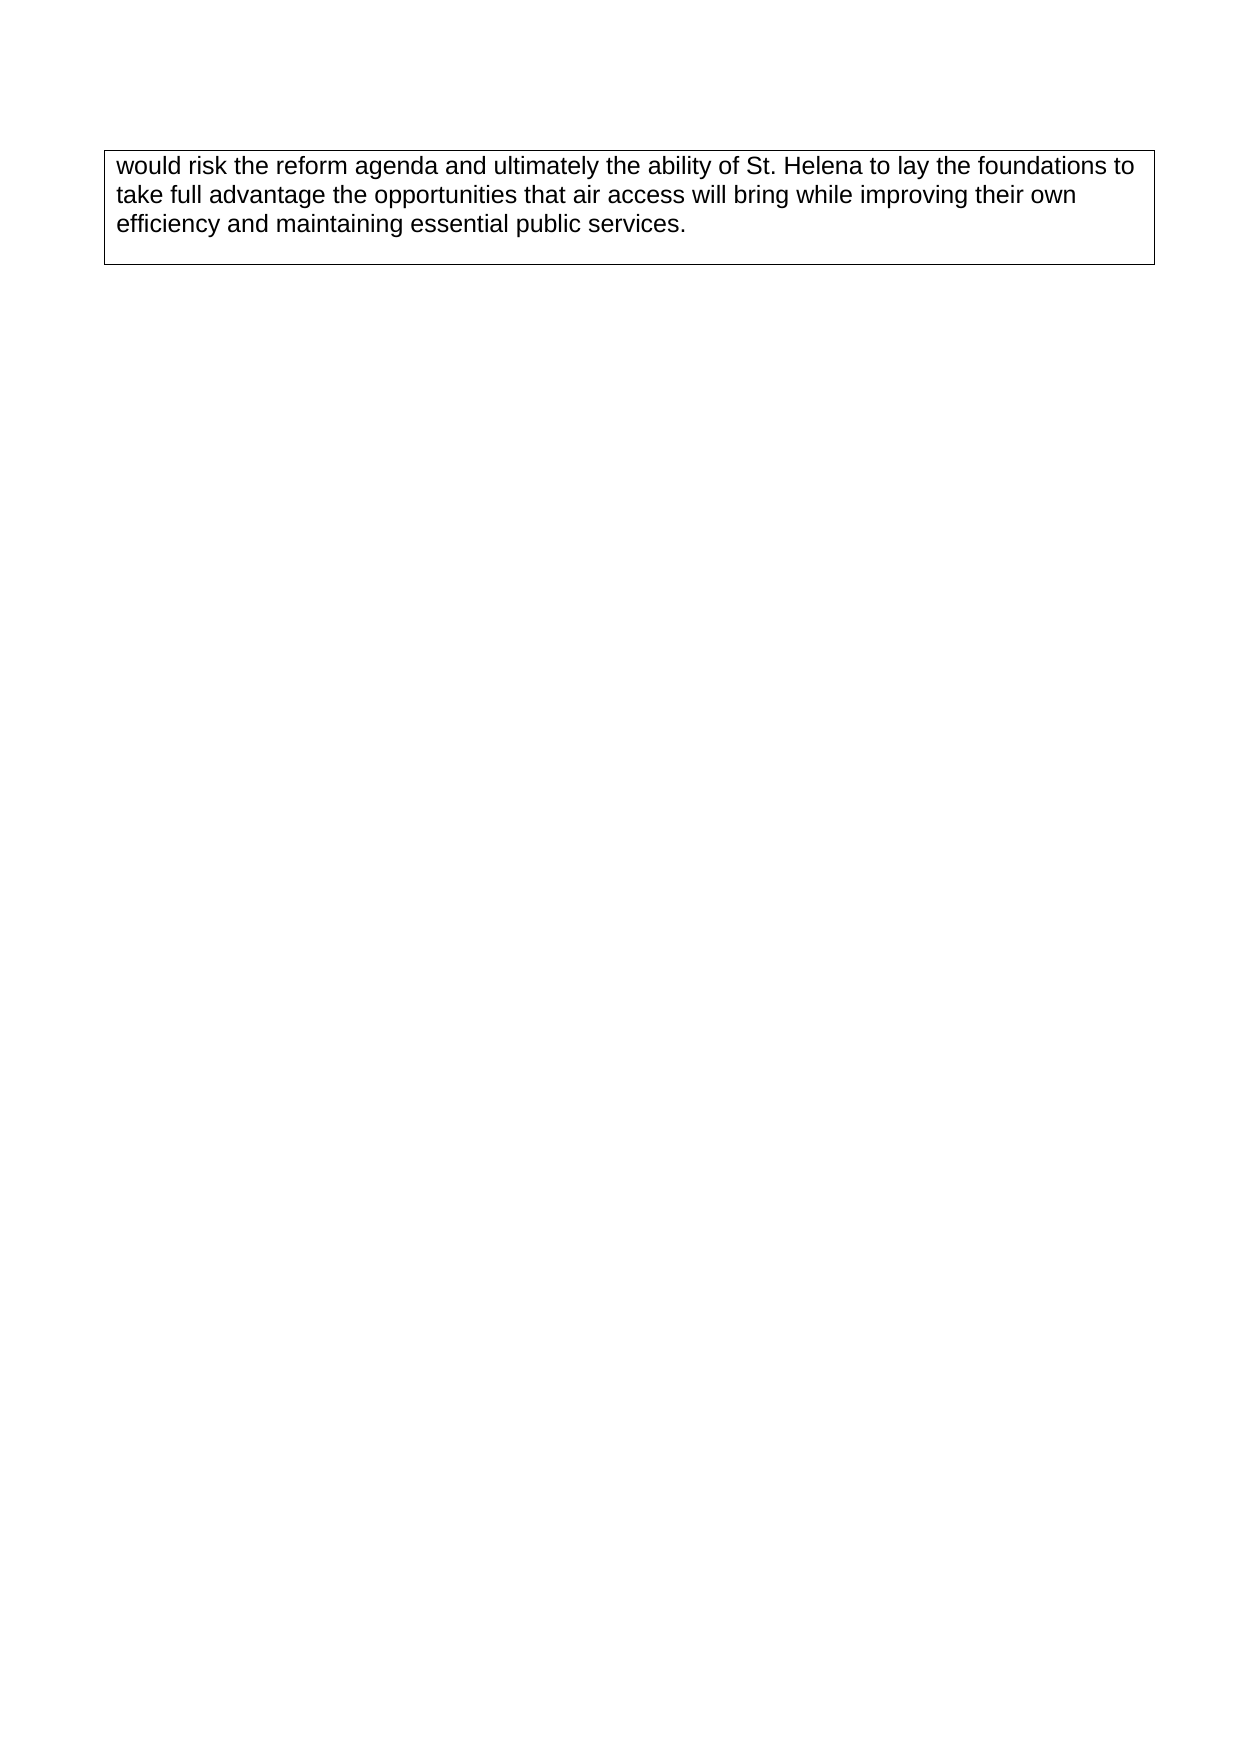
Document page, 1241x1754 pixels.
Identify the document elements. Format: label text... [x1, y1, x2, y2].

table_cell would risk the reform agenda and ultimately the ability of St. Helena to lay the foundations to take full advantage the opportunities that air access will bring while improving their own efficiency and maintaining essential public services. [105, 151, 1154, 264]
